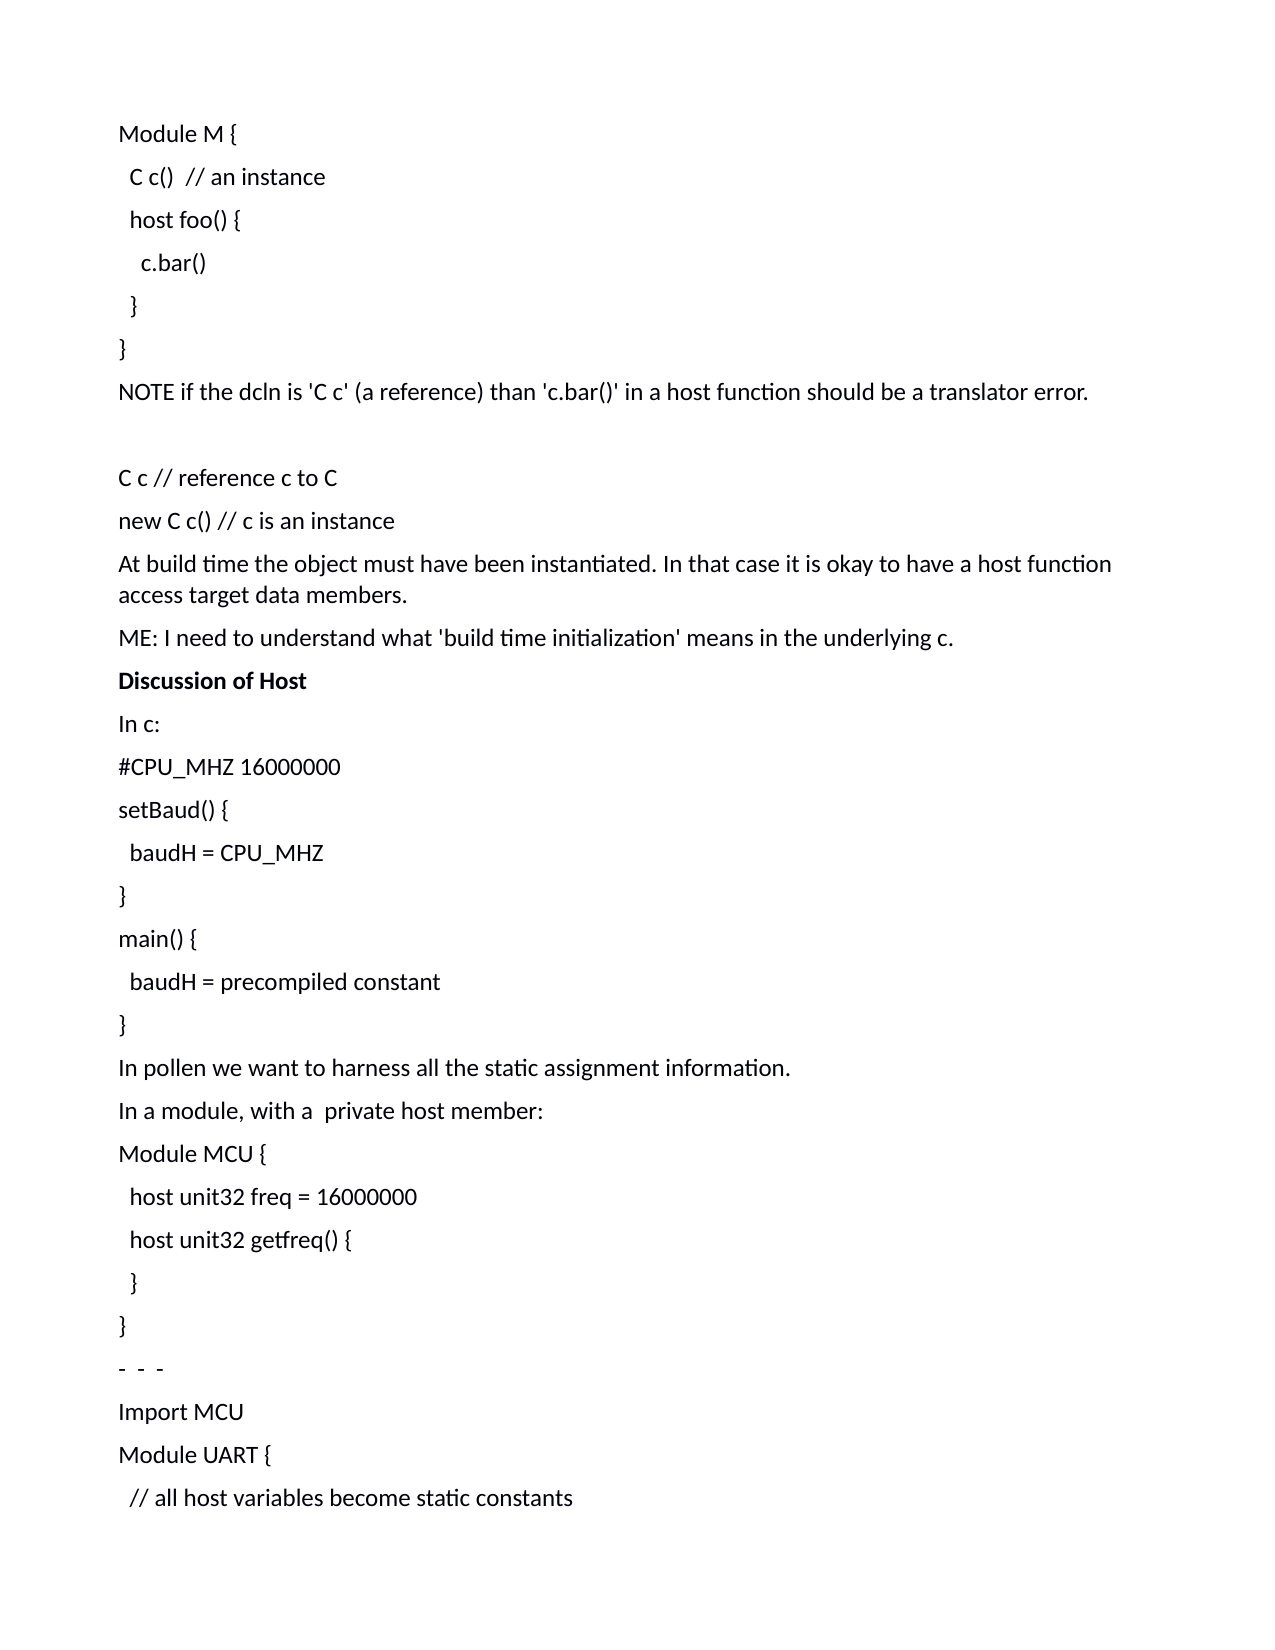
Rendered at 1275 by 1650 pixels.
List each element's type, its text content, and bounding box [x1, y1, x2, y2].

text } [118, 1009, 1157, 1039]
text main() { [118, 923, 1157, 953]
text } [118, 880, 1157, 911]
text In c: [118, 708, 1157, 738]
text host unit32 getfreq() { [118, 1224, 1157, 1255]
text baudH = precompiled constant [118, 966, 1157, 997]
text Discussion of Host [118, 665, 1157, 695]
text ME: I need to understand what 'build time initialization' means in the underlying c. [118, 622, 1157, 652]
text - - - [118, 1353, 1157, 1384]
text Module M { [118, 118, 1157, 149]
text } [118, 1267, 1157, 1298]
text host foo() { [118, 204, 1157, 235]
text Module UART { [118, 1439, 1157, 1470]
text C c // reference c to C [118, 462, 1157, 493]
text setBaud() { [118, 794, 1157, 824]
text #CPU_MHZ 16000000 [118, 751, 1157, 781]
text NOTE if the dcln is 'C c' (a reference) than 'c.bar()' in a host function should be a translator error. [118, 376, 1157, 407]
text new C c() // c is an instance [118, 505, 1157, 536]
text In pollen we want to harness all the static assignment information. [118, 1052, 1157, 1083]
text Module MCU { [118, 1138, 1157, 1169]
text } [118, 333, 1157, 364]
text At build time the object must have been instantiated. In that case it is okay to have a host function access target data members. [118, 548, 1157, 609]
text } [118, 1310, 1157, 1341]
text // all host variables become static constants [118, 1482, 1157, 1513]
text c.bar() [118, 247, 1157, 278]
text In a module, with a private host member: [118, 1095, 1157, 1126]
text Import MCU [118, 1396, 1157, 1427]
text host unit32 freq = 16000000 [118, 1181, 1157, 1212]
text baudH = CPU_MHZ [118, 837, 1157, 867]
text C c() // an instance [118, 161, 1157, 192]
text } [118, 290, 1157, 321]
